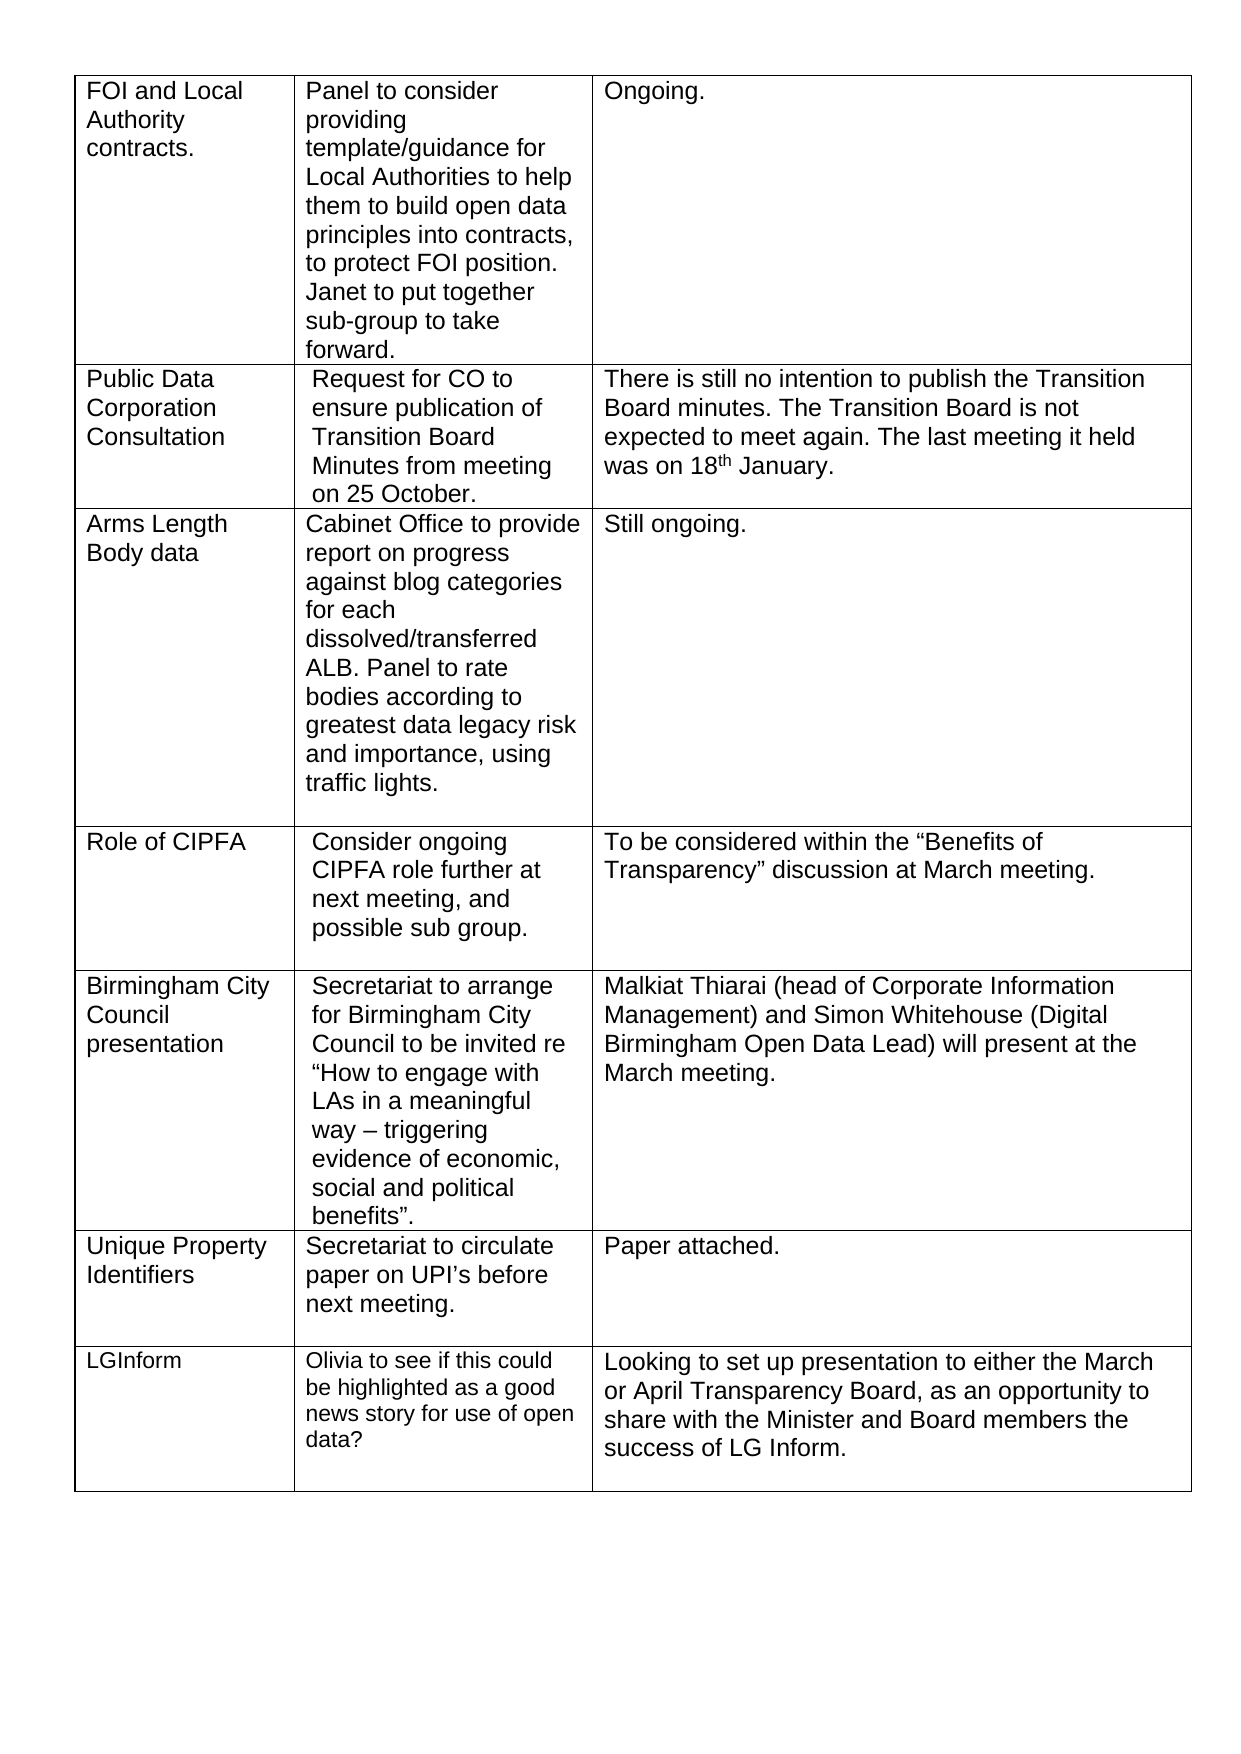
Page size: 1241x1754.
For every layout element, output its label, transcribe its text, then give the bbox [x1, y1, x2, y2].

table_cell FOI and Local Authority contracts. [76, 76, 294, 363]
table_cell LGInform [76, 1347, 294, 1491]
table_cell Cabinet Office to provide report on progress against blog categories for each dissolved/transferred ALB. Panel to rate bodies according to greatest data legacy risk and importance, using traffic lights. [295, 509, 592, 826]
table_cell Ongoing. [593, 76, 1191, 363]
table_cell Looking to set up presentation to either the March or April Transparency Board, as an opportunity to share with the Minister and Board members the success of LG Inform. [593, 1347, 1191, 1491]
table_cell Birmingham City Council presentation [76, 971, 294, 1230]
table_cell Malkiat Thiarai (head of Corporate Information Management) and Simon Whitehouse (Digital Birmingham Open Data Lead) will present at the March meeting. [593, 971, 1191, 1230]
table_cell Unique Property Identifiers [76, 1231, 294, 1346]
table_cell There is still no intention to publish the Transition Board minutes. The Transition Board is not expected to meet again. The last meeting it held was on 18th January. [593, 365, 1191, 508]
table_cell Panel to consider providing template/guidance for Local Authorities to help them to build open data principles into contracts, to protect FOI position. Janet to put together sub-group to take forward. [295, 76, 592, 363]
table_cell Secretariat to arrange for Birmingham City Council to be invited re “How to engage with LAs in a meaningful way – triggering evidence of economic, social and political benefits”. [295, 971, 592, 1230]
table_cell Consider ongoing CIPFA role further at next meeting, and possible sub group. [295, 827, 592, 970]
table_cell To be considered within the “Benefits of Transparency” discussion at March meeting. [593, 827, 1191, 970]
table_cell Paper attached. [593, 1231, 1191, 1346]
table_cell Role of CIPFA [76, 827, 294, 970]
table_cell Still ongoing. [593, 509, 1191, 826]
table_cell Request for CO to ensure publication of Transition Board Minutes from meeting on 25 October. [295, 365, 592, 508]
table_cell Olivia to see if this could be highlighted as a good news story for use of open data? [295, 1347, 592, 1491]
table_cell Secretariat to circulate paper on UPI’s before next meeting. [295, 1231, 592, 1346]
table_cell Arms Length Body data [76, 509, 294, 826]
table_cell Public Data Corporation Consultation [76, 365, 294, 508]
